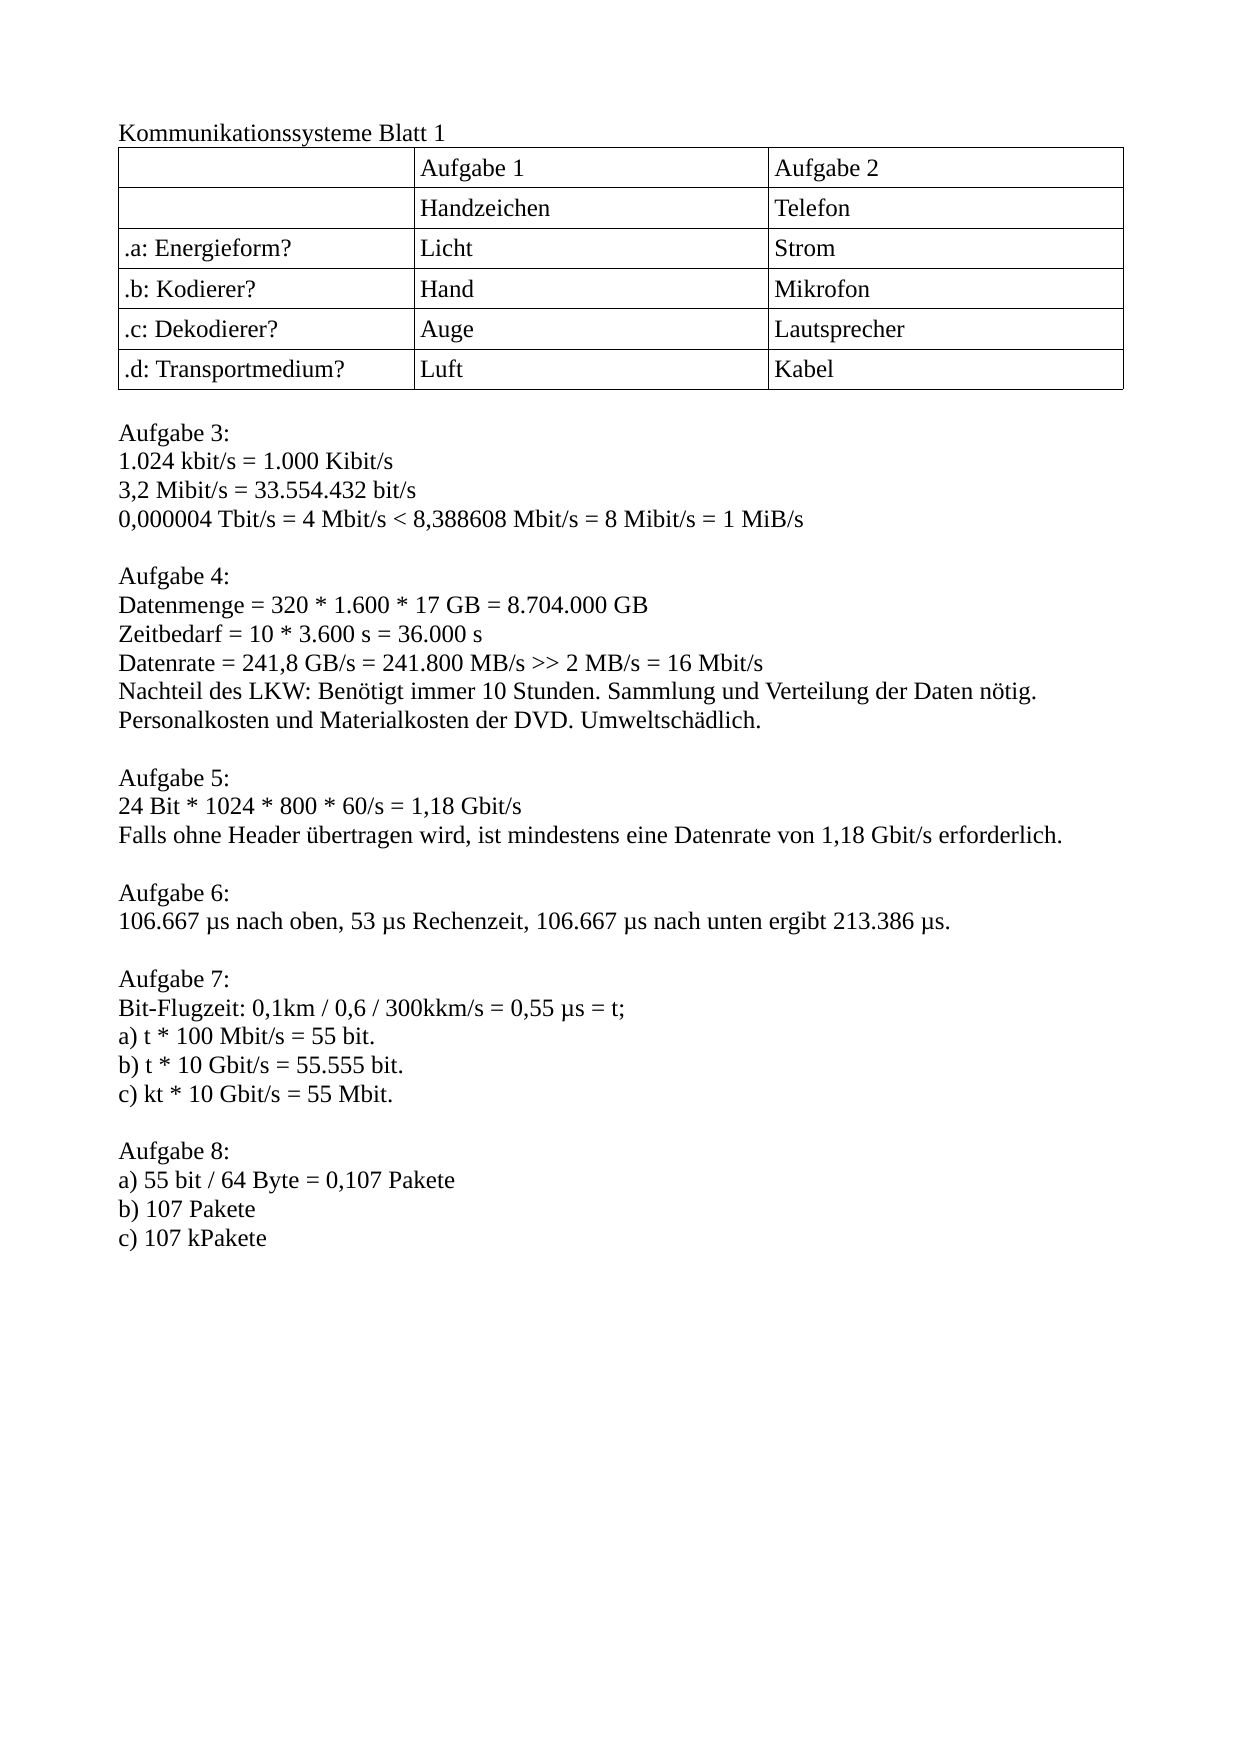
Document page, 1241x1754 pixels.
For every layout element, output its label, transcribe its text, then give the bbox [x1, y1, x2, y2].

text 3,2 Mibit/s = 33.554.432 bit/s [118, 475, 1122, 504]
table_cell .a: Energieform? [119, 229, 414, 268]
text Aufgabe 6: [118, 878, 1122, 906]
text a) t * 100 Mbit/s = 55 bit. [118, 1021, 1122, 1050]
table_header [119, 148, 414, 187]
text Falls ohne Header übertragen wird, ist mindestens eine Datenrate von 1,18 Gbit/s erforderlich. [118, 820, 1122, 849]
table_cell Handzeichen [415, 188, 768, 227]
table_cell Mikrofon [769, 269, 1123, 308]
text c) kt * 10 Gbit/s = 55 Mbit. [118, 1079, 1122, 1108]
table_header Aufgabe 2 [769, 148, 1123, 187]
table_cell .b: Kodierer? [119, 269, 414, 308]
table_cell Strom [769, 229, 1123, 268]
text Aufgabe 7: [118, 964, 1122, 993]
text Nachteil des LKW: Benötigt immer 10 Stunden. Sammlung und Verteilung der Daten nötig. Personalkosten und Materialkosten der DVD. Umweltschädlich. [118, 676, 1122, 734]
text c) 107 kPakete [118, 1223, 1122, 1251]
text b) 107 Pakete [118, 1194, 1122, 1223]
text Aufgabe 4: [118, 561, 1122, 590]
table_cell Licht [415, 229, 768, 268]
table_cell Auge [415, 309, 768, 348]
text Kommunikationssysteme Blatt 1 [118, 118, 1122, 147]
text 106.667 µs nach oben, 53 µs Rechenzeit, 106.667 µs nach unten ergibt 213.386 µs. [118, 906, 1122, 935]
table_cell .d: Transportmedium? [119, 350, 414, 389]
text a) 55 bit / 64 Byte = 0,107 Pakete [118, 1165, 1122, 1194]
table_cell [119, 188, 414, 227]
text 1.024 kbit/s = 1.000 Kibit/s [118, 446, 1122, 475]
text Bit-Flugzeit: 0,1km / 0,6 / 300kkm/s = 0,55 µs = t; [118, 993, 1122, 1021]
table_cell Hand [415, 269, 768, 308]
text Aufgabe 8: [118, 1136, 1122, 1165]
table_cell Telefon [769, 188, 1123, 227]
table_cell Luft [415, 350, 768, 389]
text Aufgabe 3: [118, 418, 1122, 446]
table_cell Kabel [769, 350, 1123, 389]
table_cell .c: Dekodierer? [119, 309, 414, 348]
text Zeitbedarf = 10 * 3.600 s = 36.000 s [118, 619, 1122, 648]
text 0,000004 Tbit/s = 4 Mbit/s < 8,388608 Mbit/s = 8 Mibit/s = 1 MiB/s [118, 504, 1122, 533]
table_header Aufgabe 1 [415, 148, 768, 187]
text Aufgabe 5: [118, 763, 1122, 791]
text 24 Bit * 1024 * 800 * 60/s = 1,18 Gbit/s [118, 791, 1122, 820]
text Datenmenge = 320 * 1.600 * 17 GB = 8.704.000 GB [118, 590, 1122, 619]
text Datenrate = 241,8 GB/s = 241.800 MB/s >> 2 MB/s = 16 Mbit/s [118, 648, 1122, 676]
table_cell Lautsprecher [769, 309, 1123, 348]
text b) t * 10 Gbit/s = 55.555 bit. [118, 1050, 1122, 1079]
